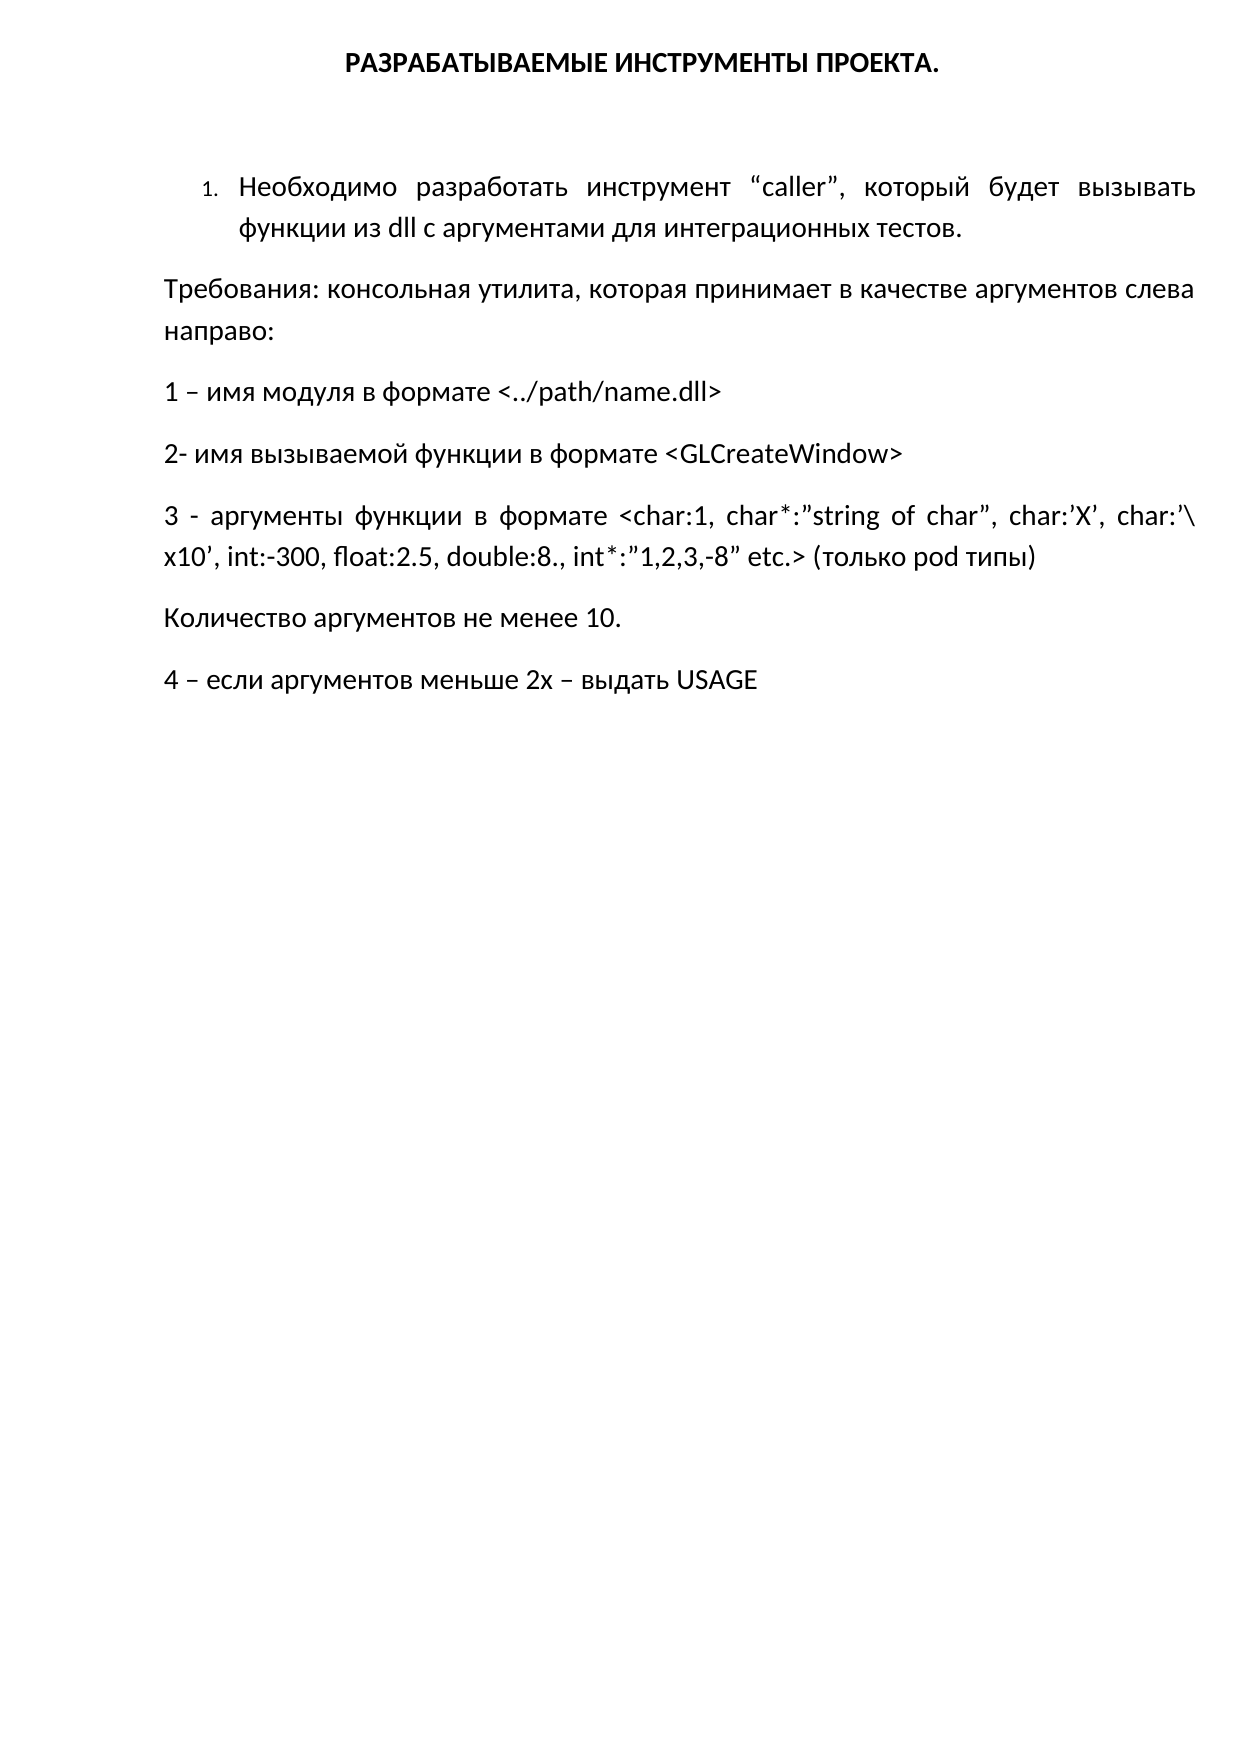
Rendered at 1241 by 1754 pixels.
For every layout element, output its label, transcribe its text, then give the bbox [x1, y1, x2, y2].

text РАЗРАБАТЫВАЕМЫЕ ИНСТРУМЕНТЫ ПРОЕКТА. [89, 44, 1196, 80]
text 1 – имя модуля в формате <../path/name.dll> [164, 373, 1196, 409]
text Требования: консольная утилита, которая принимает в качестве аргументов слева направо: [164, 271, 1196, 347]
list Необходимо разработать инструмент “caller”, который будет вызывать функции из dll с аргументами для интеграционных тестов. [201, 168, 1196, 244]
text 3 - аргументы функции в формате <char:1, char*:”string of char”, char:’X’, char:’\x10’, int:-300, float:2.5, double:8., int*:”1,2,3,-8” etc.> (только pod типы) [164, 497, 1196, 573]
text 2- имя вызываемой функции в формате <GLCreateWindow> [164, 435, 1196, 471]
text Количество аргументов не менее 10. [164, 599, 1196, 635]
text 4 – если аргументов меньше 2х – выдать USAGE [164, 661, 1196, 697]
